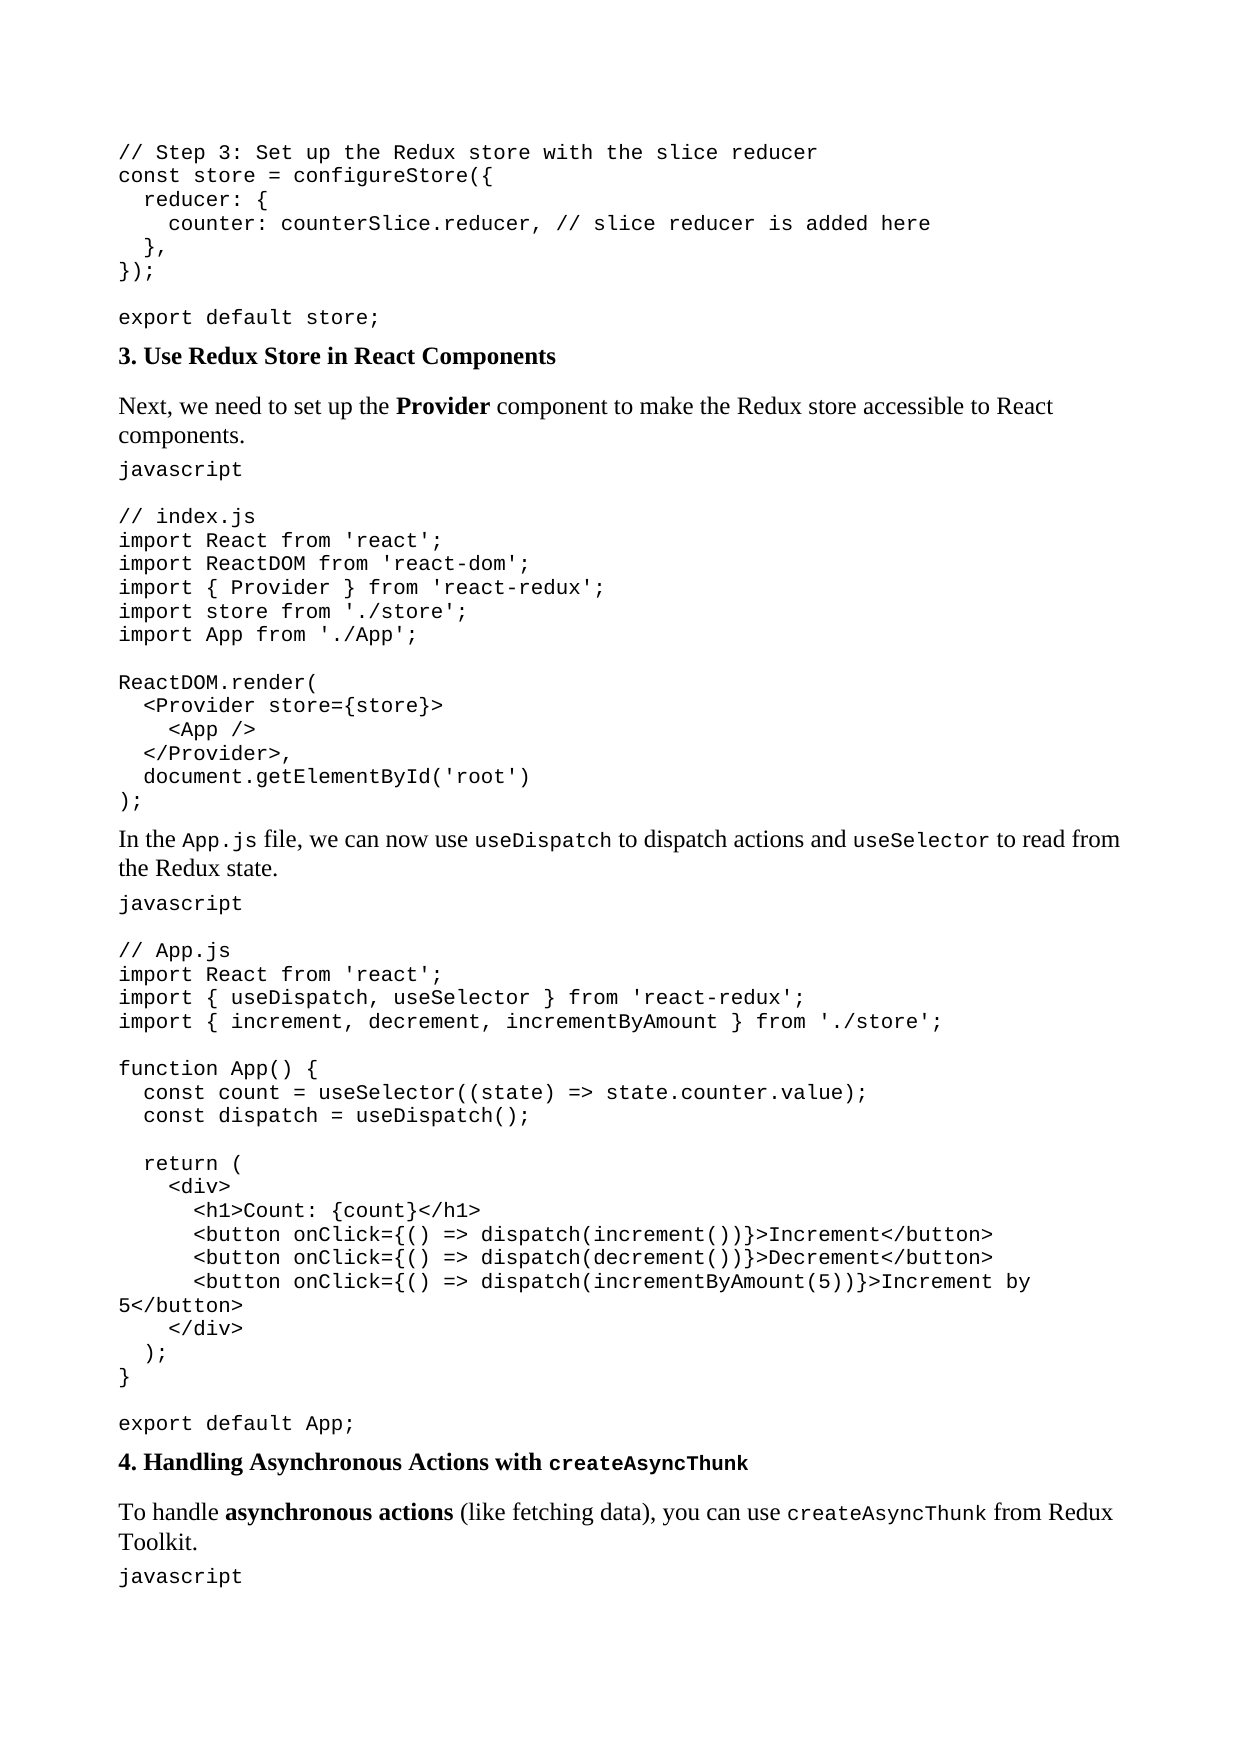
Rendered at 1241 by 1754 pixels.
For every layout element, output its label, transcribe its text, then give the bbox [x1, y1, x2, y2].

subtitle 4. Handling Asynchronous Actions with createAsyncThunk [118, 1447, 1122, 1477]
text javascript [118, 459, 1122, 482]
text <App /> [118, 719, 1122, 743]
text reducer: { [118, 189, 1122, 213]
text <div> [118, 1176, 1122, 1200]
text import React from 'react'; [118, 964, 1122, 987]
text function App() { [118, 1058, 1122, 1082]
text <Provider store={store}> [118, 695, 1122, 719]
subtitle 3. Use Redux Store in React Components [118, 341, 1122, 370]
text ); [118, 1342, 1122, 1366]
text }, [118, 236, 1122, 260]
text const store = configureStore({ [118, 165, 1122, 189]
text import { Provider } from 'react-redux'; [118, 577, 1122, 601]
text // index.js [118, 506, 1122, 530]
text export default App; [118, 1413, 1122, 1437]
text export default store; [118, 307, 1122, 331]
text // App.js [118, 940, 1122, 964]
text import { useDispatch, useSelector } from 'react-redux'; [118, 987, 1122, 1011]
text To handle asynchronous actions (like fetching data), you can use createAsyncThunk from Redux Toolkit. [118, 1497, 1122, 1556]
text <button onClick={() => dispatch(decrement())}>Decrement</button> [118, 1247, 1122, 1271]
text counter: counterSlice.reducer, // slice reducer is added here [118, 213, 1122, 236]
text <button onClick={() => dispatch(incrementByAmount(5))}>Increment by 5</button> [118, 1271, 1122, 1318]
text const dispatch = useDispatch(); [118, 1106, 1122, 1129]
text // Step 3: Set up the Redux store with the slice reducer [118, 142, 1122, 165]
text javascript [118, 893, 1122, 916]
text return ( [118, 1153, 1122, 1176]
text </Provider>, [118, 743, 1122, 766]
text import App from './App'; [118, 624, 1122, 648]
text </div> [118, 1318, 1122, 1342]
text }); [118, 260, 1122, 284]
text <h1>Count: {count}</h1> [118, 1200, 1122, 1224]
text javascript [118, 1566, 1122, 1590]
text import store from './store'; [118, 601, 1122, 624]
text document.getElementById('root') [118, 766, 1122, 790]
text ); [118, 790, 1122, 813]
text const count = useSelector((state) => state.counter.value); [118, 1082, 1122, 1106]
text import React from 'react'; [118, 530, 1122, 553]
text } [118, 1366, 1122, 1389]
text import { increment, decrement, incrementByAmount } from './store'; [118, 1011, 1122, 1034]
text import ReactDOM from 'react-dom'; [118, 553, 1122, 577]
text ReactDOM.render( [118, 672, 1122, 695]
text Next, we need to set up the Provider component to make the Redux store accessible to React components. [118, 391, 1122, 448]
text In the App.js file, we can now use useDispatch to dispatch actions and useSelector to read from the Redux state. [118, 824, 1122, 882]
text <button onClick={() => dispatch(increment())}>Increment</button> [118, 1224, 1122, 1247]
